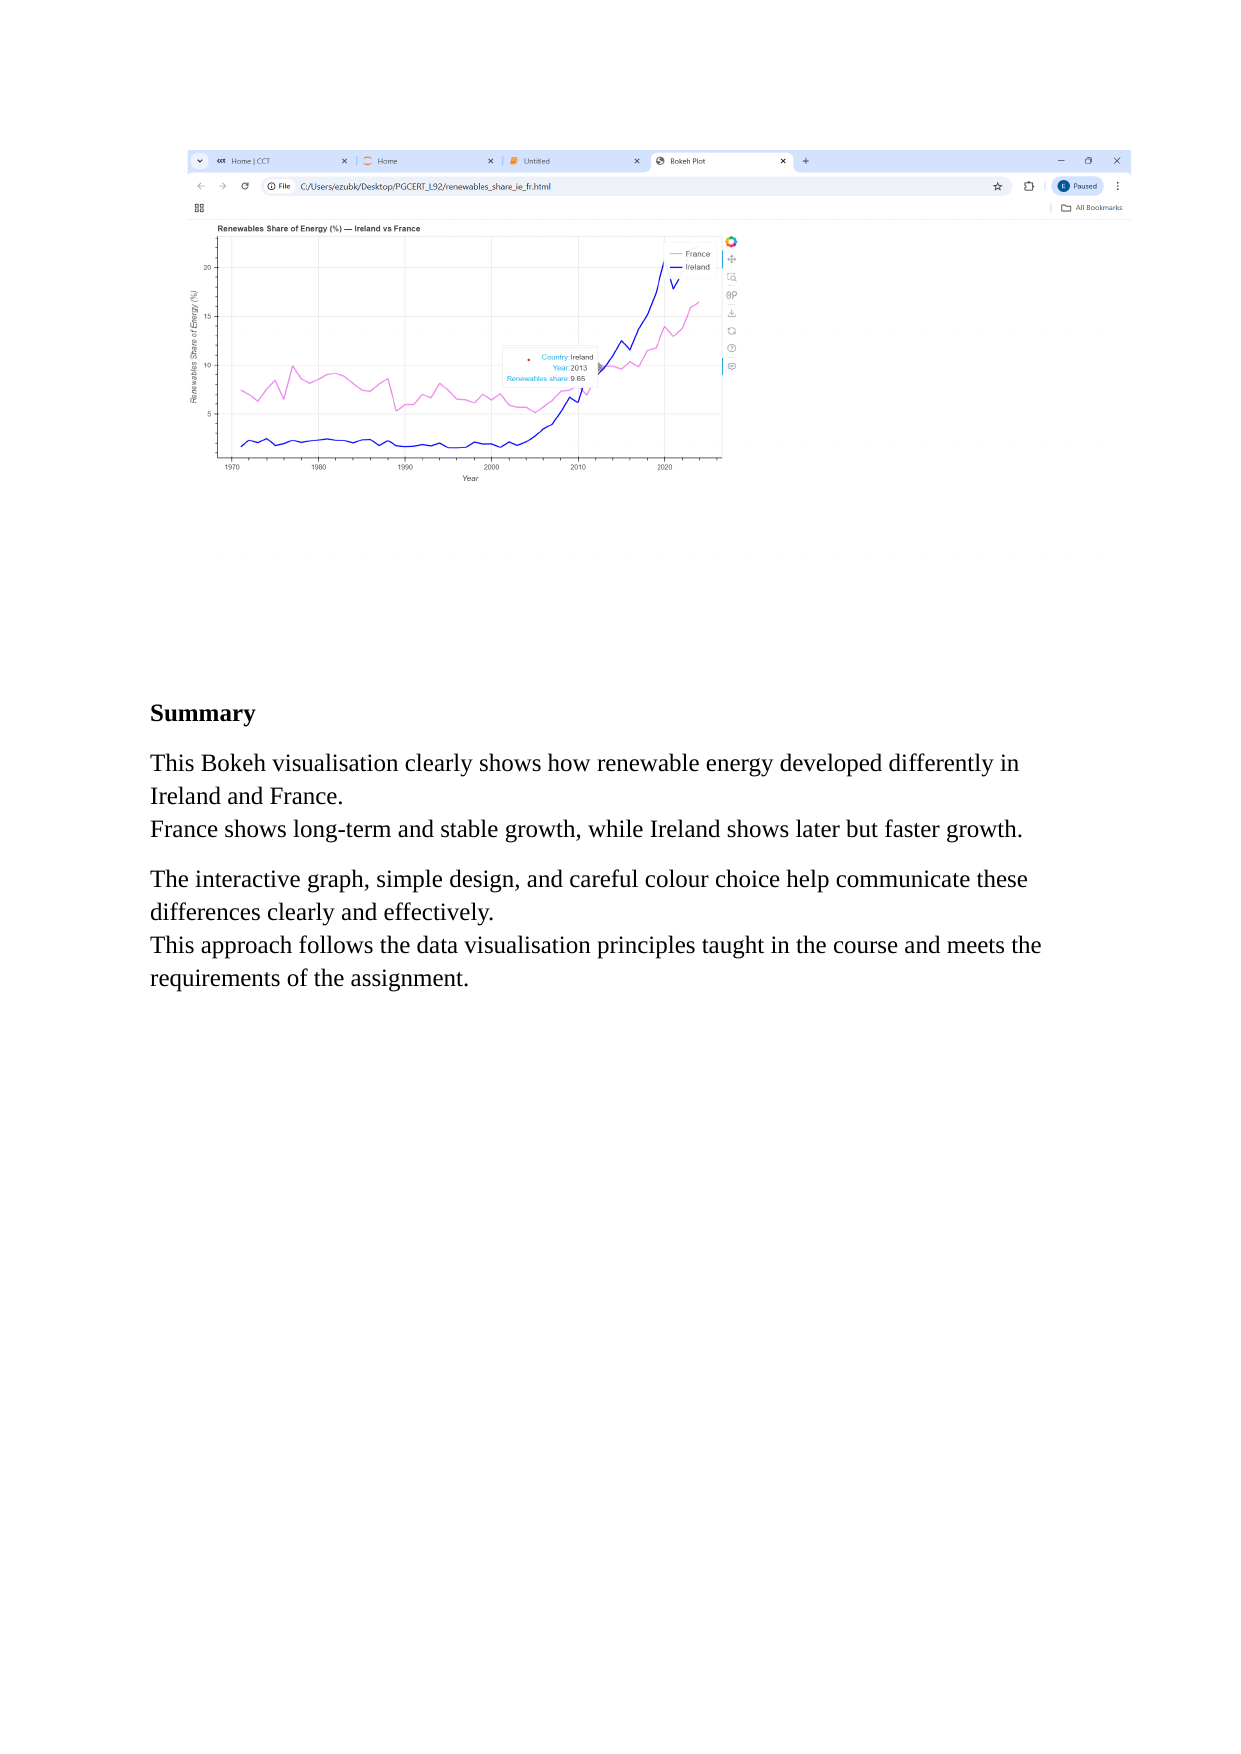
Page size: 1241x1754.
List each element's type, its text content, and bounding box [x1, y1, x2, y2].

text This Bokeh visualisation clearly shows how renewable energy developed differently in Ireland and France. France shows long-term and stable growth, while Ireland shows later but faster growth. [150, 748, 1090, 843]
text The interactive graph, simple design, and careful colour choice help communicate these differences clearly and effectively. This approach follows the data visualisation principles taught in the course and meets the requirements of the assignment. [150, 864, 1090, 991]
text Summary [150, 698, 1090, 727]
